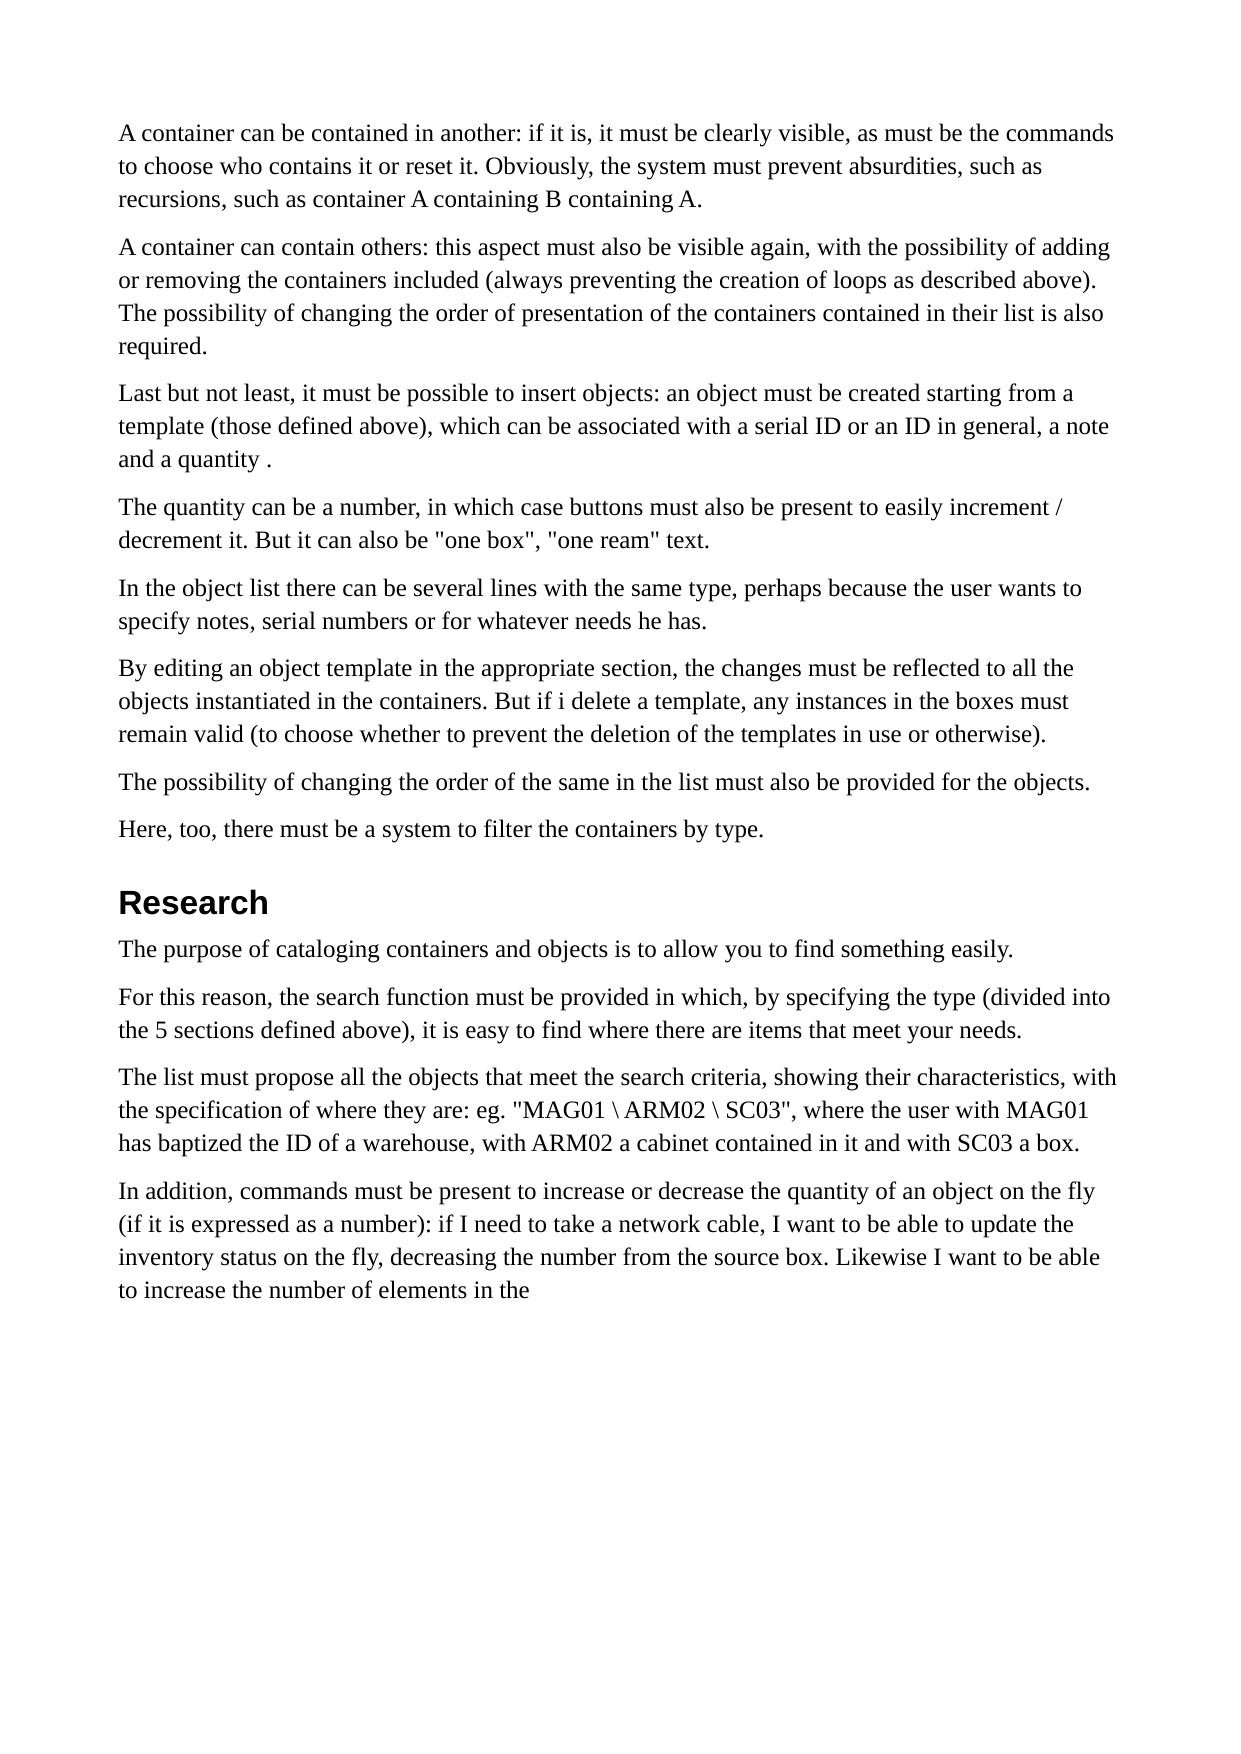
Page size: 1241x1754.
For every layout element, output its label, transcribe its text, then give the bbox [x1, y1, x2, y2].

text The purpose of cataloging containers and objects is to allow you to find something easily. [118, 934, 1122, 963]
text In addition, commands must be present to increase or decrease the quantity of an object on the fly (if it is expressed as a number): if I need to take a network cable, I want to be able to update the inventory status on the fly, decreasing the number from the source box. Likewise I want to be able to increase the number of elements in the [118, 1176, 1122, 1304]
text The list must propose all the objects that meet the search criteria, showing their characteristics, with the specification of where they are: eg. "MAG01 \ ARM02 \ SC03", where the user with MAG01 has baptized the ID of a warehouse, with ARM02 a cabinet contained in it and with SC03 a box. [118, 1062, 1122, 1157]
text Here, too, there must be a system to filter the containers by type. [118, 814, 1122, 843]
text In the object list there can be several lines with the same type, perhaps because the user wants to specify notes, serial numbers or for whatever needs he has. [118, 573, 1122, 634]
text A container can contain others: this aspect must also be visible again, with the possibility of adding or removing the containers included (always preventing the creation of loops as described above). The possibility of changing the order of presentation of the containers contained in their list is also required. [118, 232, 1122, 359]
text For this reason, the search function must be provided in which, by specifying the type (divided into the 5 sections defined above), it is easy to find where there are items that meet your needs. [118, 982, 1122, 1043]
text A container can be contained in another: if it is, it must be clearly visible, as must be the commands to choose who contains it or reset it. Obviously, the system must prevent absurdities, such as recursions, such as container A containing B containing A. [118, 118, 1122, 213]
subtitle Research [118, 883, 1122, 922]
text The quantity can be a number, in which case buttons must also be present to easily increment / decrement it. But it can also be "one box", "one ream" text. [118, 492, 1122, 554]
text Last but not least, it must be possible to insert objects: an object must be created starting from a template (those defined above), which can be associated with a serial ID or an ID in general, a note and a quantity . [118, 378, 1122, 473]
text The possibility of changing the order of the same in the list must also be provided for the objects. [118, 767, 1122, 796]
text By editing an object template in the appropriate section, the changes must be reflected to all the objects instantiated in the containers. But if i delete a template, any instances in the boxes must remain valid (to choose whether to prevent the deletion of the templates in use or otherwise). [118, 653, 1122, 748]
